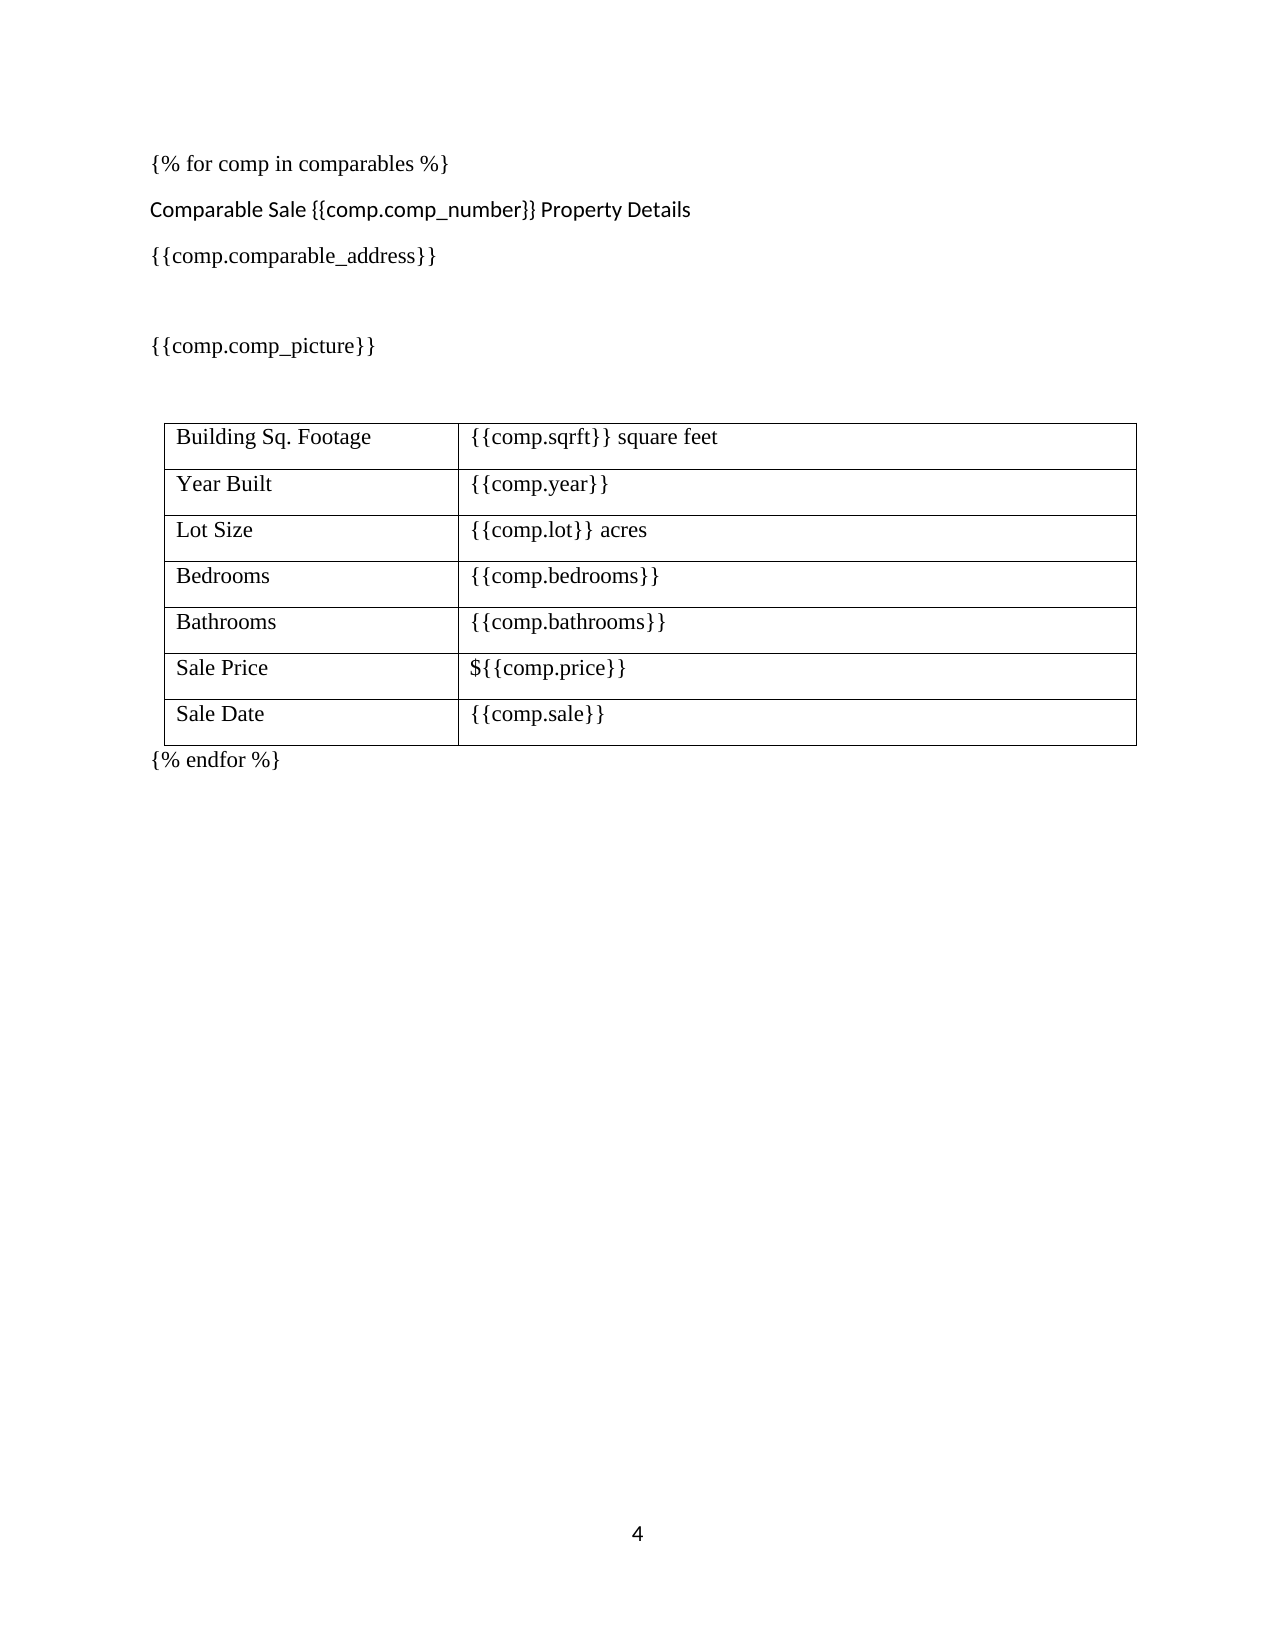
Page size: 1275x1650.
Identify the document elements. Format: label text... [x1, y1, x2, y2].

text {% endfor %} [150, 746, 1125, 773]
table_cell {{comp.bathrooms}} [459, 608, 1136, 653]
table_cell Lot Size [165, 516, 458, 561]
table_cell Sale Date [165, 700, 458, 745]
table_header {{comp.sqrft}} square feet [459, 424, 1136, 468]
text {{comp.comparable_address}} [150, 242, 1125, 268]
table_cell Sale Price [165, 654, 458, 699]
table_cell {{comp.bedrooms}} [459, 562, 1136, 607]
table_cell ${{comp.price}} [459, 654, 1136, 699]
text {% for comp in comparables %} [150, 150, 1125, 176]
table_cell {{comp.sale}} [459, 700, 1136, 745]
text Comparable Sale {{comp.comp_number}} Property Details [150, 195, 1125, 223]
text {{comp.comp_picture}} [150, 332, 1125, 358]
table_cell Year Built [165, 470, 458, 515]
table_cell {{comp.lot}} acres [459, 516, 1136, 561]
table_header Building Sq. Footage [165, 424, 458, 468]
table_cell Bedrooms [165, 562, 458, 607]
table_cell {{comp.year}} [459, 470, 1136, 515]
table_cell Bathrooms [165, 608, 458, 653]
